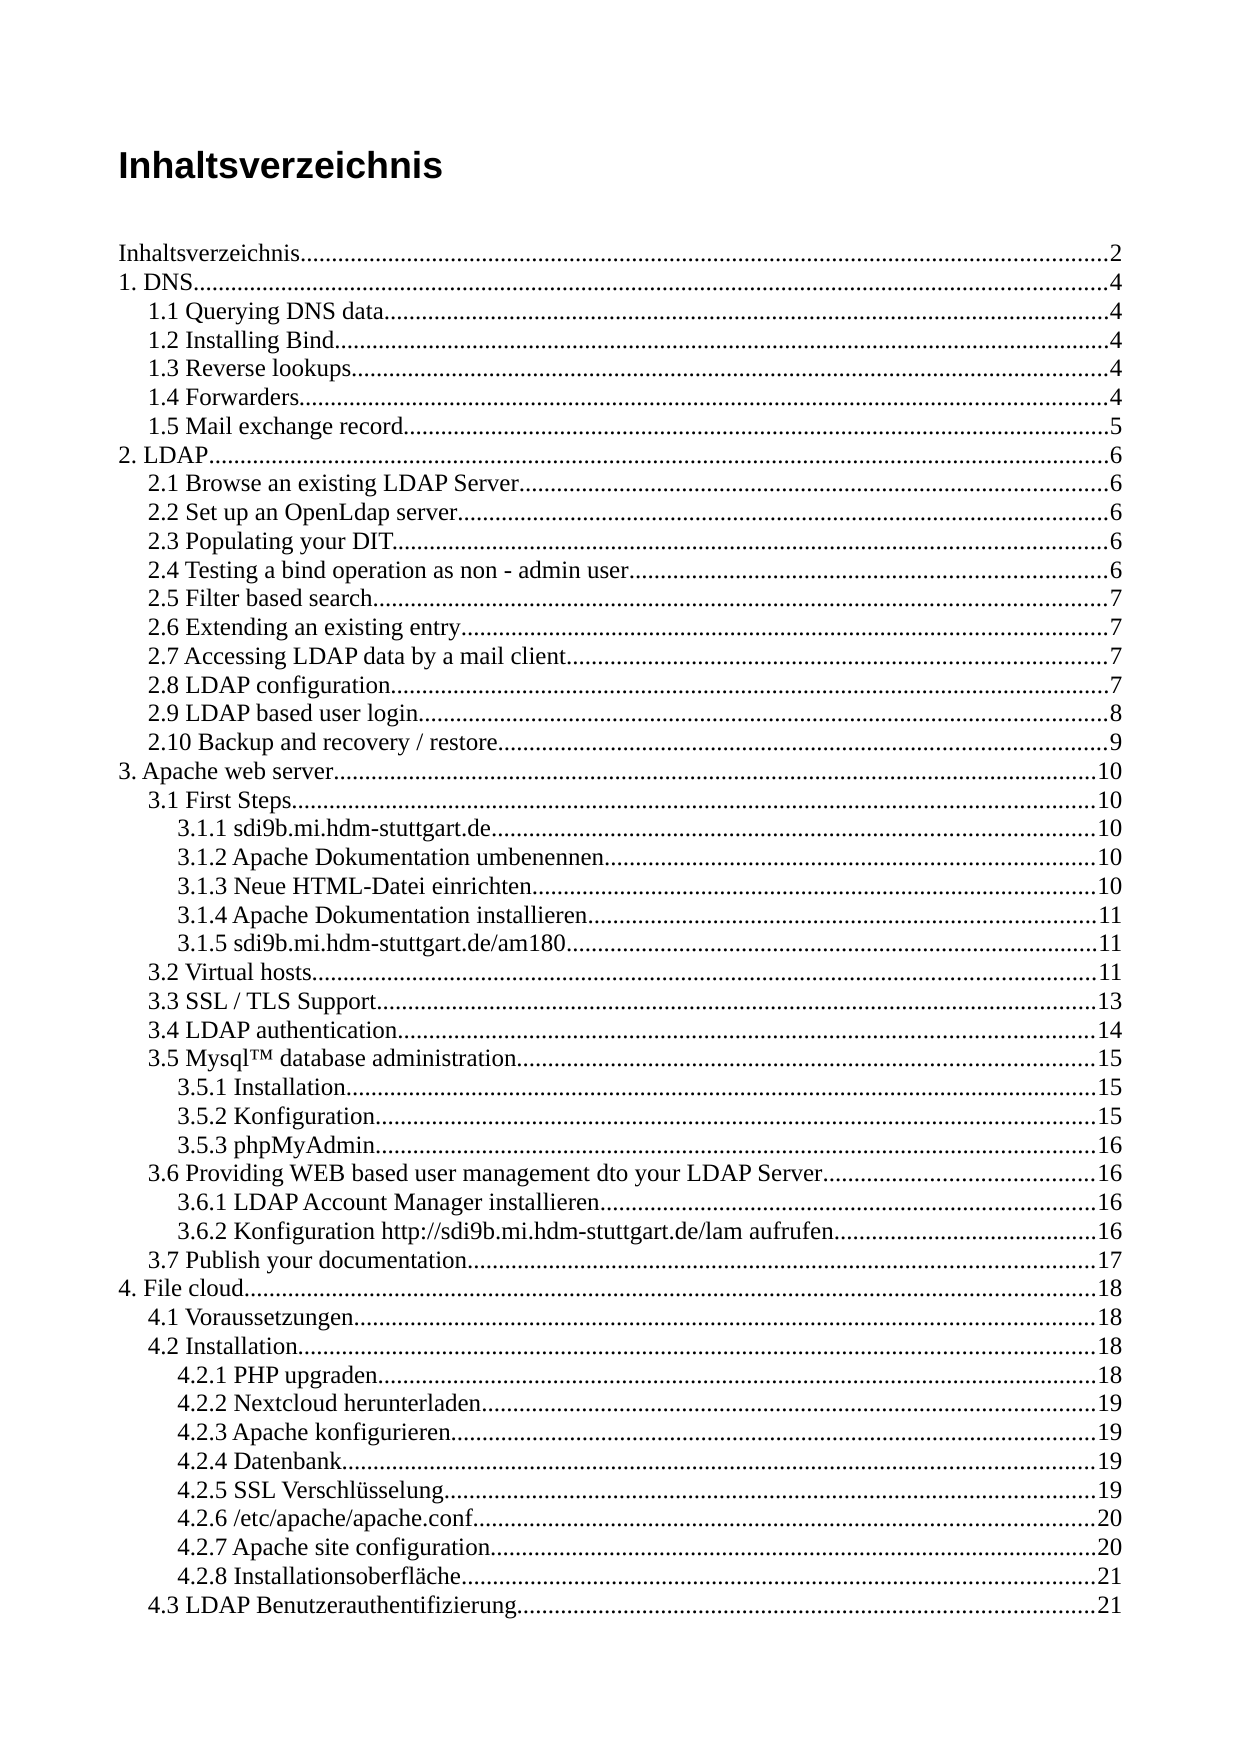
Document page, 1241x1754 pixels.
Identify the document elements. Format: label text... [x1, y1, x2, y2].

text 3.5.3 phpMyAdmin 16 [177, 1130, 1122, 1158]
text 4.2.6 /etc/apache/apache.conf 20 [177, 1503, 1122, 1532]
text 3. Apache web server 10 [118, 756, 1122, 785]
text 1.2 Installing Bind 4 [148, 325, 1122, 353]
text 1.4 Forwarders 4 [148, 382, 1122, 411]
text 3.1 First Steps 10 [148, 785, 1122, 813]
text 3.6 Providing WEB based user management dto your LDAP Server 16 [148, 1158, 1122, 1187]
text 2.3 Populating your DIT. 6 [148, 526, 1122, 555]
text 3.7 Publish your documentation 17 [148, 1245, 1122, 1273]
text 2.1 Browse an existing LDAP Server 6 [148, 468, 1122, 497]
text 4.2.7 Apache site configuration 20 [177, 1532, 1122, 1561]
text 4.2.4 Datenbank 19 [177, 1446, 1122, 1475]
subtitle Inhaltsverzeichnis [118, 143, 1122, 186]
text 2.8 LDAP configuration 7 [148, 670, 1122, 698]
text 4.2.3 Apache konfigurieren 19 [177, 1417, 1122, 1446]
text 2.10 Backup and recovery / restore 9 [148, 727, 1122, 756]
text 1. DNS 4 [118, 267, 1122, 296]
text 4. File cloud 18 [118, 1273, 1122, 1302]
text 3.1.1 sdi9b.mi.hdm-stuttgart.de 10 [177, 813, 1122, 842]
text 2.5 Filter based search 7 [148, 583, 1122, 612]
text 3.1.3 Neue HTML-Datei einrichten 10 [177, 871, 1122, 900]
text 3.1.5 sdi9b.mi.hdm-stuttgart.de/am180 11 [177, 928, 1122, 957]
text 2.6 Extending an existing entry 7 [148, 612, 1122, 641]
text 3.3 SSL / TLS Support 13 [148, 986, 1122, 1015]
text 3.6.2 Konfiguration http://sdi9b.mi.hdm-stuttgart.de/lam aufrufen 16 [177, 1216, 1122, 1245]
text 4.2.2 Nextcloud herunterladen 19 [177, 1388, 1122, 1417]
text 3.1.2 Apache Dokumentation umbenennen 10 [177, 842, 1122, 871]
text 3.4 LDAP authentication 14 [148, 1015, 1122, 1043]
text 4.2 Installation 18 [148, 1331, 1122, 1360]
text 4.1 Voraussetzungen 18 [148, 1302, 1122, 1331]
text 2.2 Set up an OpenLdap server 6 [148, 497, 1122, 526]
text 3.1.4 Apache Dokumentation installieren 11 [177, 900, 1122, 928]
text 1.1 Querying DNS data. 4 [148, 296, 1122, 325]
text 3.5 Mysql™ database administration 15 [148, 1043, 1122, 1072]
text 2.7 Accessing LDAP data by a mail client 7 [148, 641, 1122, 670]
text 3.5.2 Konfiguration 15 [177, 1101, 1122, 1130]
text 3.6.1 LDAP Account Manager installieren 16 [177, 1187, 1122, 1216]
text 2.4 Testing a bind operation as non - admin user 6 [148, 555, 1122, 583]
text 4.2.5 SSL Verschlüsselung 19 [177, 1475, 1122, 1503]
text 3.2 Virtual hosts 11 [148, 957, 1122, 986]
text 4.3 LDAP Benutzerauthentifizierung 21 [148, 1590, 1122, 1618]
text Inhaltsverzeichnis 2 [118, 238, 1122, 267]
text 1.3 Reverse lookups 4 [148, 353, 1122, 382]
text 3.5.1 Installation 15 [177, 1072, 1122, 1101]
text 2.9 LDAP based user login 8 [148, 698, 1122, 727]
text 4.2.8 Installationsoberfläche 21 [177, 1561, 1122, 1590]
text 4.2.1 PHP upgraden 18 [177, 1360, 1122, 1388]
text 1.5 Mail exchange record 5 [148, 411, 1122, 440]
text 2. LDAP 6 [118, 440, 1122, 468]
